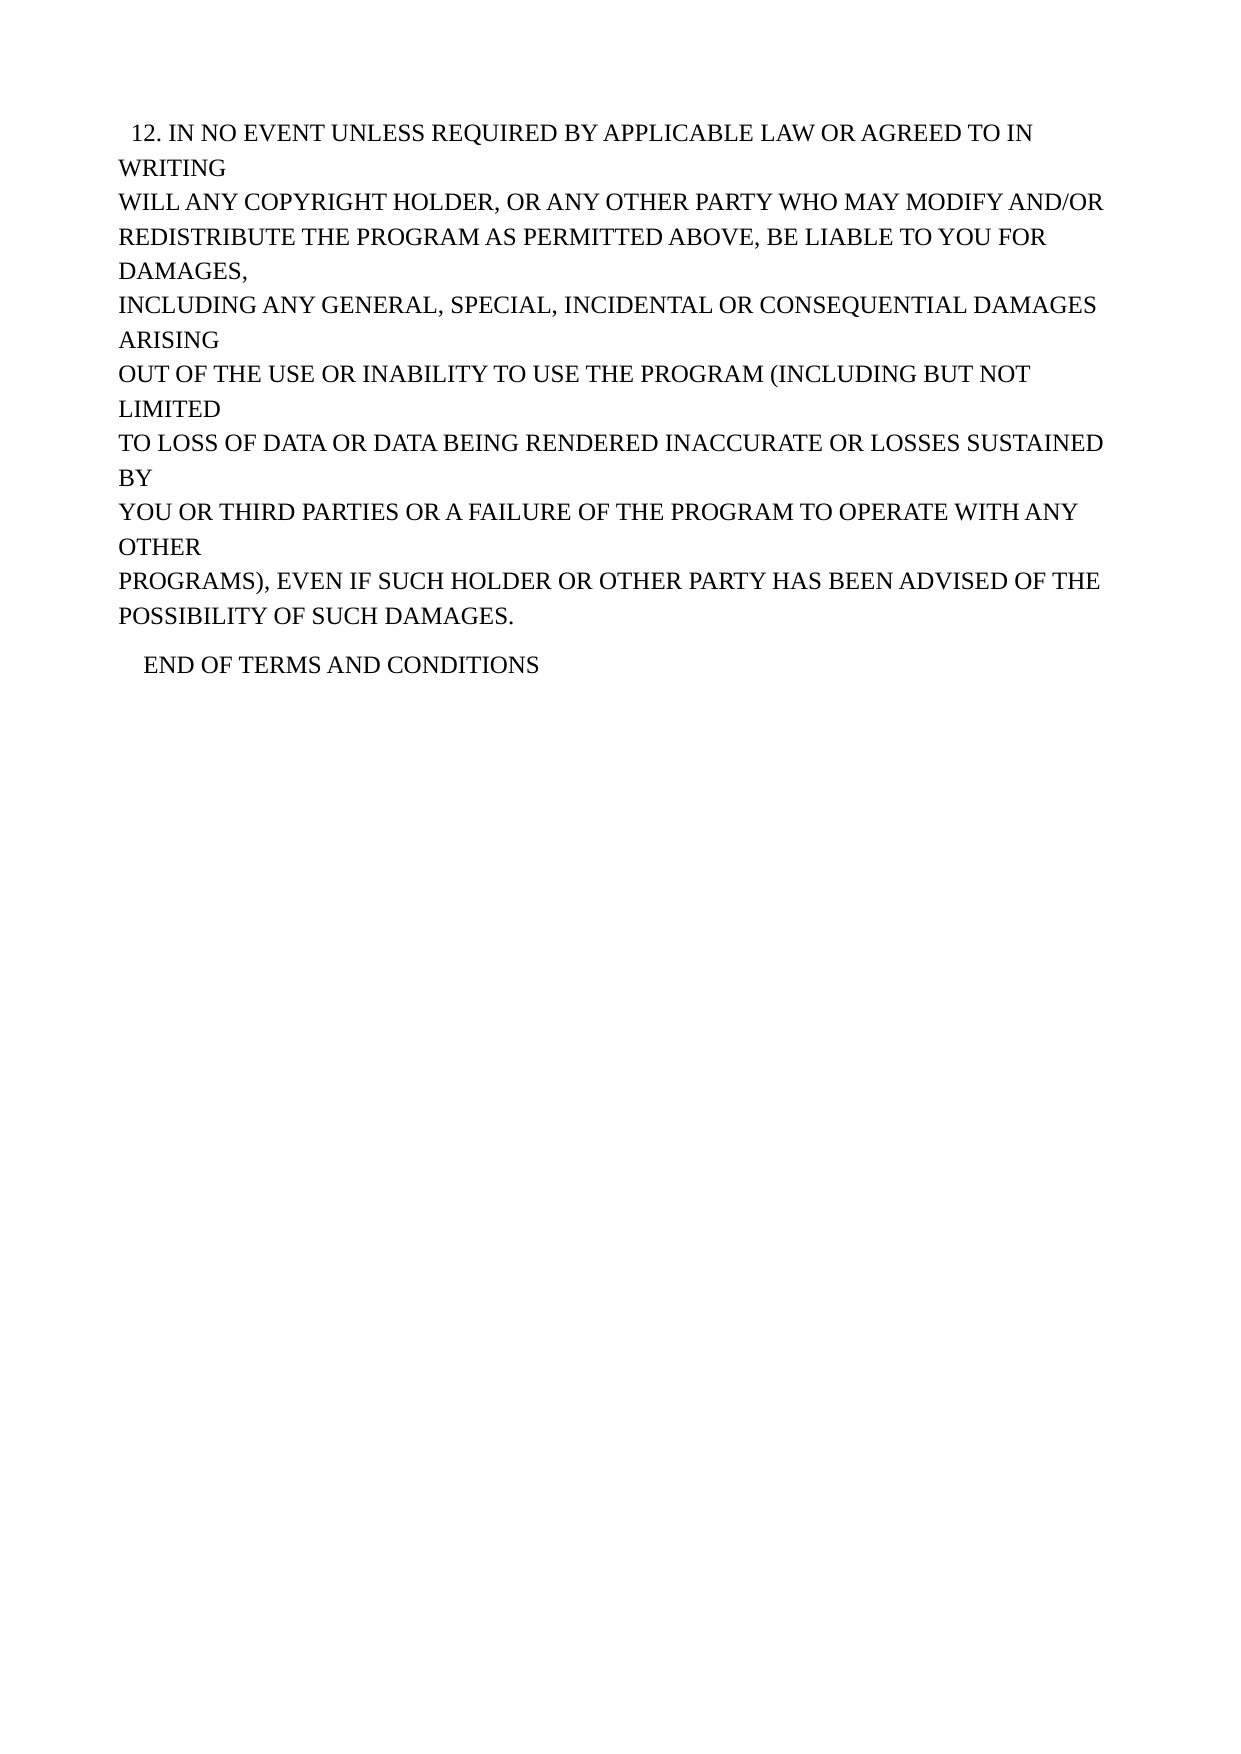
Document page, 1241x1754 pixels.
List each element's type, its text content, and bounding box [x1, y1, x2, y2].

text 12. IN NO EVENT UNLESS REQUIRED BY APPLICABLE LAW OR AGREED TO IN WRITING WILL ANY COPYRIGHT HOLDER, OR ANY OTHER PARTY WHO MAY MODIFY AND/OR REDISTRIBUTE THE PROGRAM AS PERMITTED ABOVE, BE LIABLE TO YOU FOR DAMAGES, INCLUDING ANY GENERAL, SPECIAL, INCIDENTAL OR CONSEQUENTIAL DAMAGES ARISING OUT OF THE USE OR INABILITY TO USE THE PROGRAM (INCLUDING BUT NOT LIMITED TO LOSS OF DATA OR DATA BEING RENDERED INACCURATE OR LOSSES SUSTAINED BY YOU OR THIRD PARTIES OR A FAILURE OF THE PROGRAM TO OPERATE WITH ANY OTHER PROGRAMS), EVEN IF SUCH HOLDER OR OTHER PARTY HAS BEEN ADVISED OF THE POSSIBILITY OF SUCH DAMAGES. [118, 118, 1122, 629]
text END OF TERMS AND CONDITIONS [118, 650, 1122, 679]
